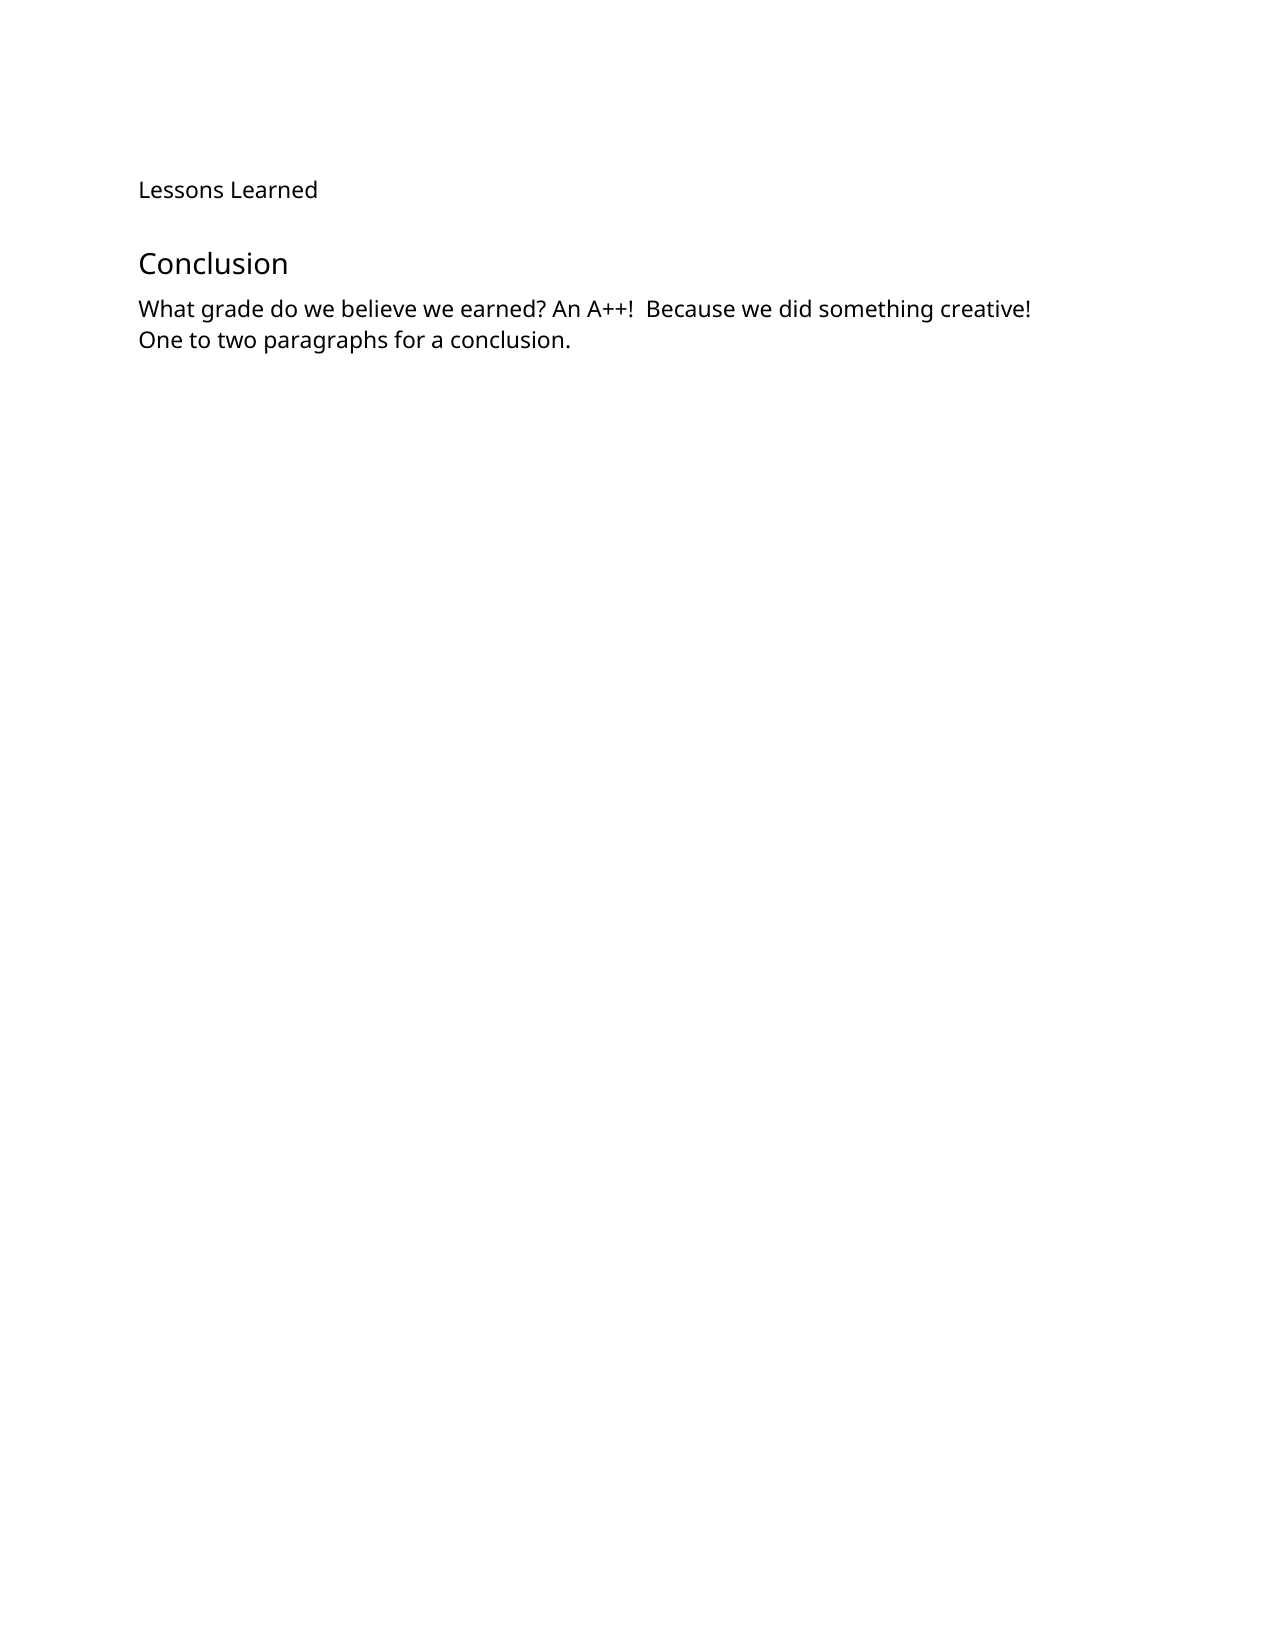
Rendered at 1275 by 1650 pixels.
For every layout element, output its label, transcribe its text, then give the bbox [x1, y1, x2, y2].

text One to two paragraphs for a conclusion. [138, 324, 1162, 356]
text What grade do we believe we earned? An A++! Because we did something creative! [138, 293, 1162, 324]
subtitle Conclusion [138, 243, 1162, 283]
subtitle Lessons Learned [138, 174, 1162, 206]
